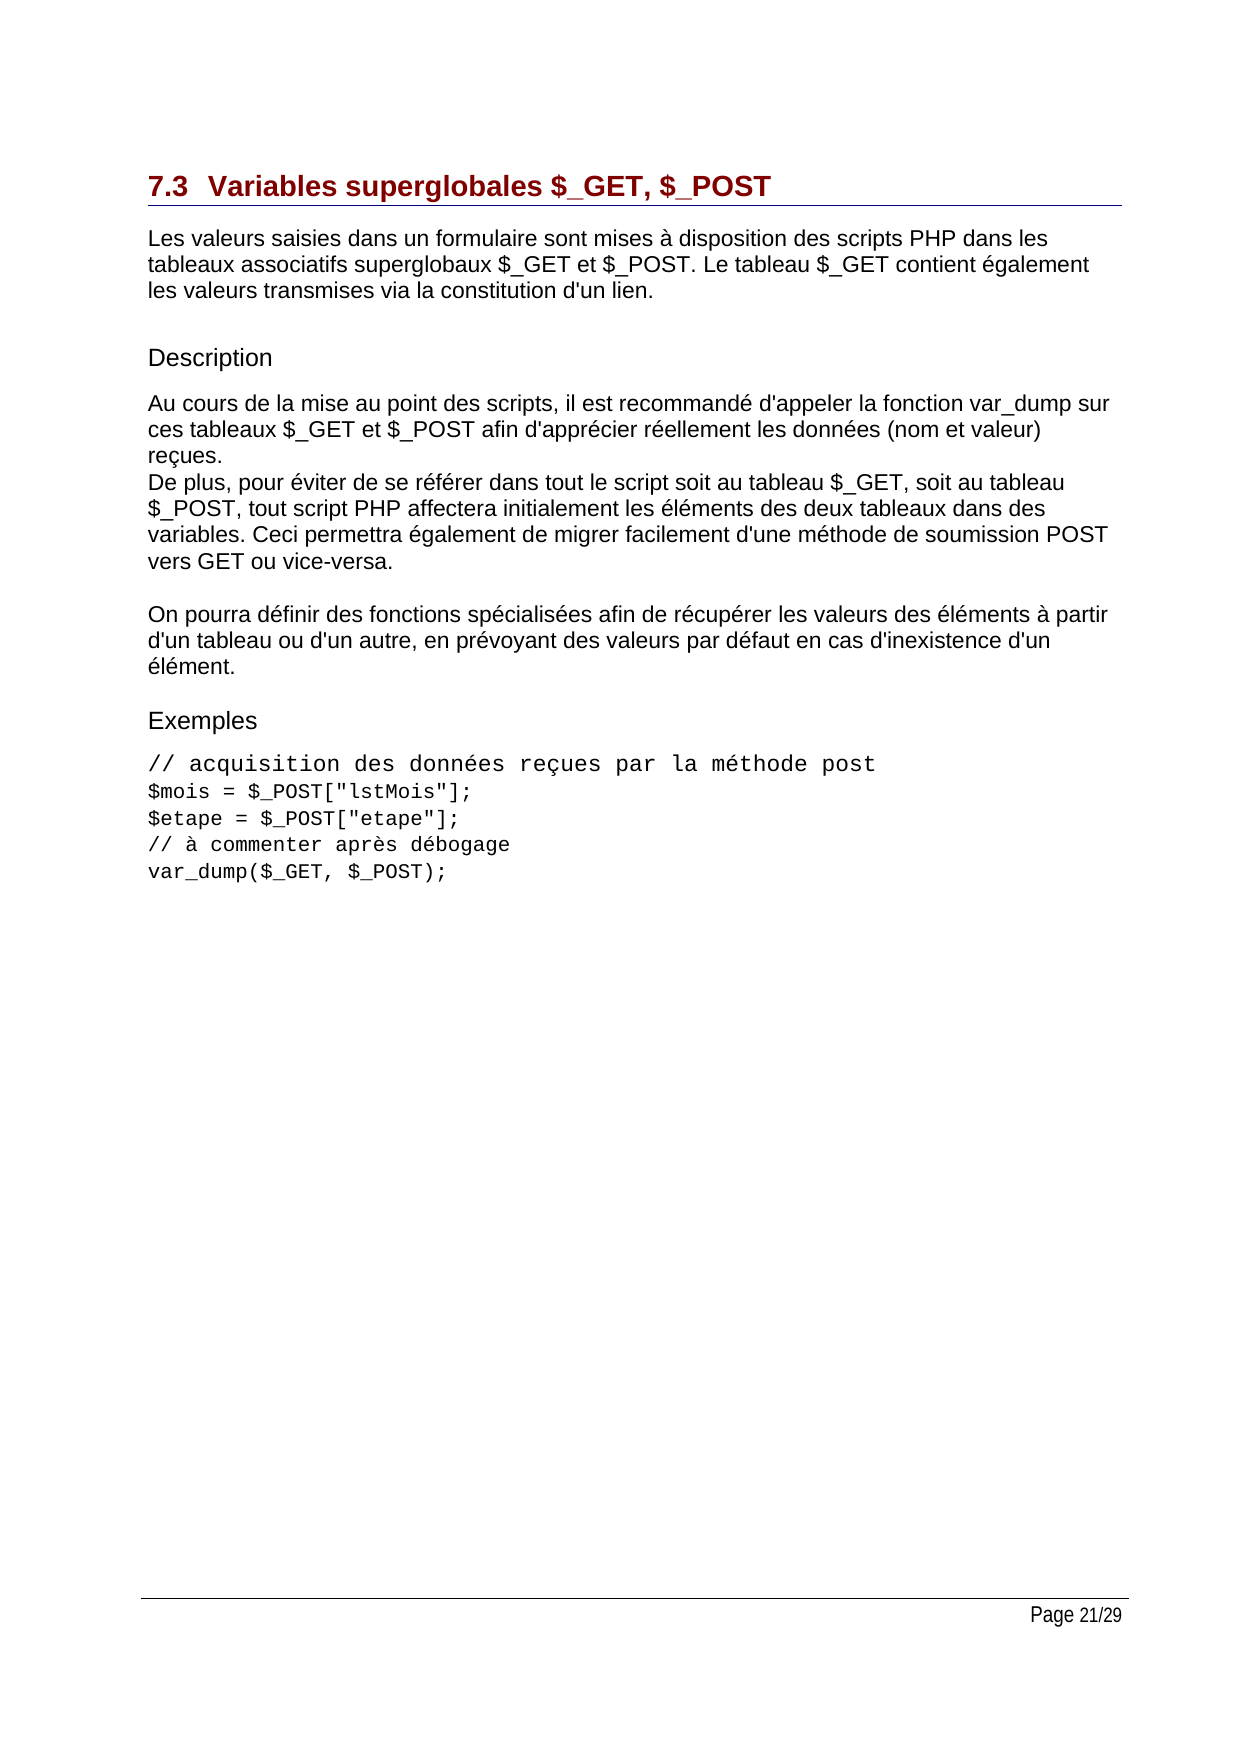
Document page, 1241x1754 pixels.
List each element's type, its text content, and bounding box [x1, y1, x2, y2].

text Description [148, 343, 1122, 372]
text Les valeurs saisies dans un formulaire sont mises à disposition des scripts PHP dans les tableaux associatifs superglobaux $_GET et $_POST. Le tableau $_GET contient également les valeurs transmises via la constitution d'un lien. [148, 225, 1122, 304]
text $etape = $_POST["etape"]; [148, 808, 1122, 831]
text // à commenter après débogage [148, 834, 1122, 858]
text Exemples [148, 706, 1122, 735]
text // acquisition des données reçues par la méthode post [148, 752, 1122, 778]
text $mois = $_POST["lstMois"]; [148, 781, 1122, 805]
text De plus, pour éviter de se référer dans tout le script soit au tableau $_GET, soit au tableau $_POST, tout script PHP affectera initialement les éléments des deux tableaux dans des variables. Ceci permettra également de migrer facilement d'une méthode de soumission POST vers GET ou vice-versa. [148, 469, 1122, 574]
subtitle Variables superglobales $_GET, $_POST [148, 169, 1122, 205]
text var_dump($_GET, $_POST); [148, 861, 1122, 884]
text On pourra définir des fonctions spécialisées afin de récupérer les valeurs des éléments à partir d'un tableau ou d'un autre, en prévoyant des valeurs par défaut en cas d'inexistence d'un élément. [148, 601, 1122, 679]
text Au cours de la mise au point des scripts, il est recommandé d'appeler la fonction var_dump sur ces tableaux $_GET et $_POST afin d'apprécier réellement les données (nom et valeur) reçues. [148, 390, 1122, 469]
